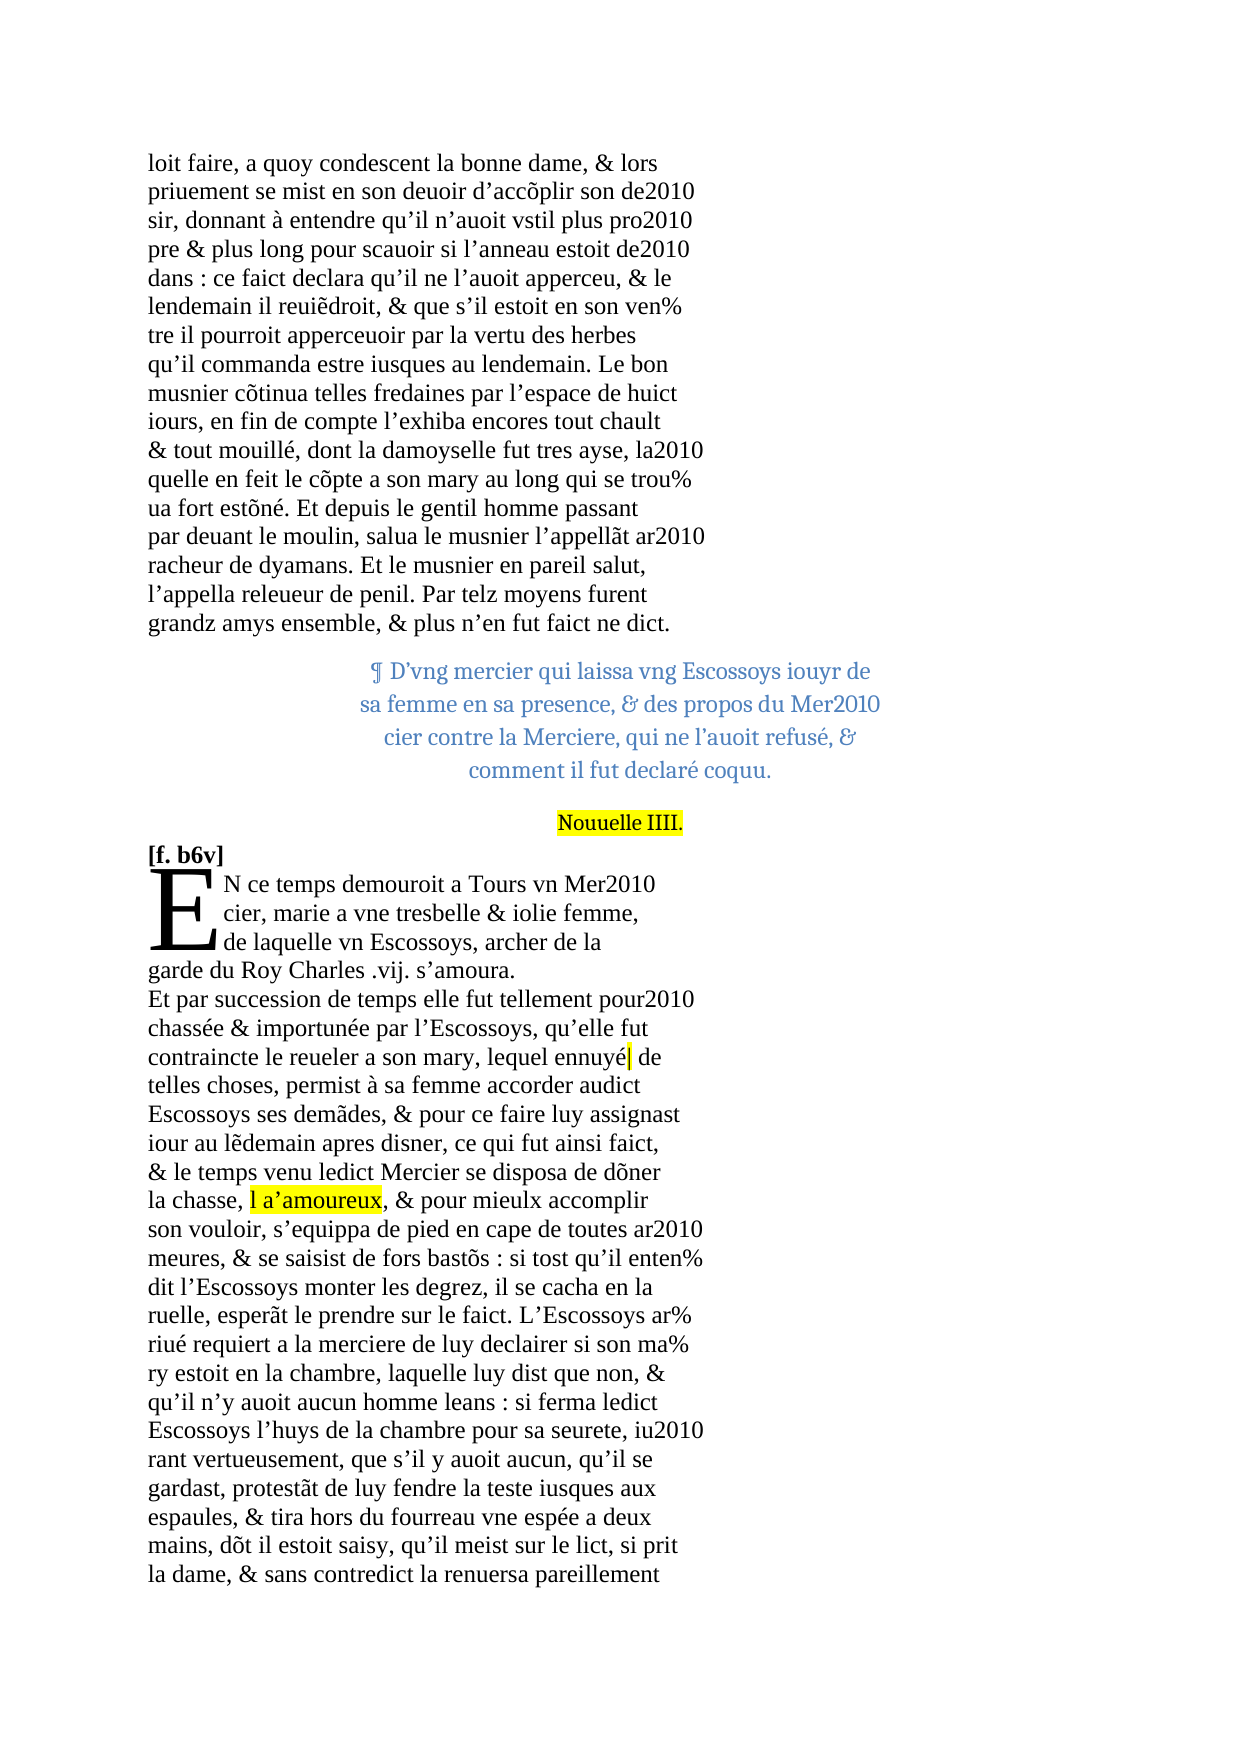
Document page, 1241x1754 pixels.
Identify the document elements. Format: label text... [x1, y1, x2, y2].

text [f. b6v] [148, 840, 1093, 869]
text EN ce temps demouroit a Tours vn Mer2010 cier, marie a vne tresbelle & iolie femme, de laquelle vn Escossoys, archer de la garde du Roy Charles .vij. s’amoura. Et par succession de temps elle fut tellement pour2010 chassée & importunée par l’Escossoys, qu’elle fut contraincte le reueler a son mary, lequel ennuyé| de telles choses, permist à sa femme accorder audict Escossoys ses demãdes, & pour ce faire luy assignast iour au lẽdemain apres disner, ce qui fut ainsi faict, & le temps venu ledict Mercier se disposa de dõner la chasse, l a’amoureux, & pour mieulx accomplir son vouloir, s’equippa de pied en cape de toutes ar2010 meures, & se saisist de fors bastõs : si tost qu’il enten% dit l’Escossoys monter les degrez, il se cacha en la ruelle, esperãt le prendre sur le faict. L’Escossoys ar% riué requiert a la merciere de luy declairer si son ma% ry estoit en la chambre, laquelle luy dist que non, & qu’il n’y auoit aucun homme leans : si ferma ledict Escossoys l’huys de la chambre pour sa seurete, iu2010 rant vertueusement, que s’il y auoit aucun, qu’il se gardast, protestãt de luy fendre la teste iusques aux espaules, & tira hors du fourreau vne espée a deux mains, dõt il estoit saisy, qu’il meist sur le lict, si prit la dame, & sans contredict la renuersa pareillement [148, 869, 1093, 1588]
subtitle ¶ D’vng mercier qui laissa vng Escossoys iouyr de sa femme en sa presence, & des propos du Mer2010 cier contre la Merciere, qui ne l’auoit refusé, & comment il fut declaré coquu. [148, 657, 1093, 785]
subtitle Nouuelle IIII. [148, 810, 1093, 836]
text loit faire, a quoy condescent la bonne dame, & lors priuement se mist en son deuoir d’accõplir son de2010 sir, donnant à entendre qu’il n’auoit vstil plus pro2010 pre & plus long pour scauoir si l’anneau estoit de2010 dans : ce faict declara qu’il ne l’auoit apperceu, & le lendemain il reuiẽdroit, & que s’il estoit en son ven% tre il pourroit apperceuoir par la vertu des herbes qu’il commanda estre iusques au lendemain. Le bon musnier cõtinua telles fredaines par l’espace de huict iours, en fin de compte l’exhiba encores tout chault & tout mouillé, dont la damoyselle fut tres ayse, la2010 quelle en feit le cõpte a son mary au long qui se trou% ua fort estõné. Et depuis le gentil homme passant par deuant le moulin, salua le musnier l’appellãt ar2010 racheur de dyamans. Et le musnier en pareil salut, l’appella releueur de penil. Par telz moyens furent grandz amys ensemble, & plus n’en fut faict ne dict. [148, 148, 1093, 636]
